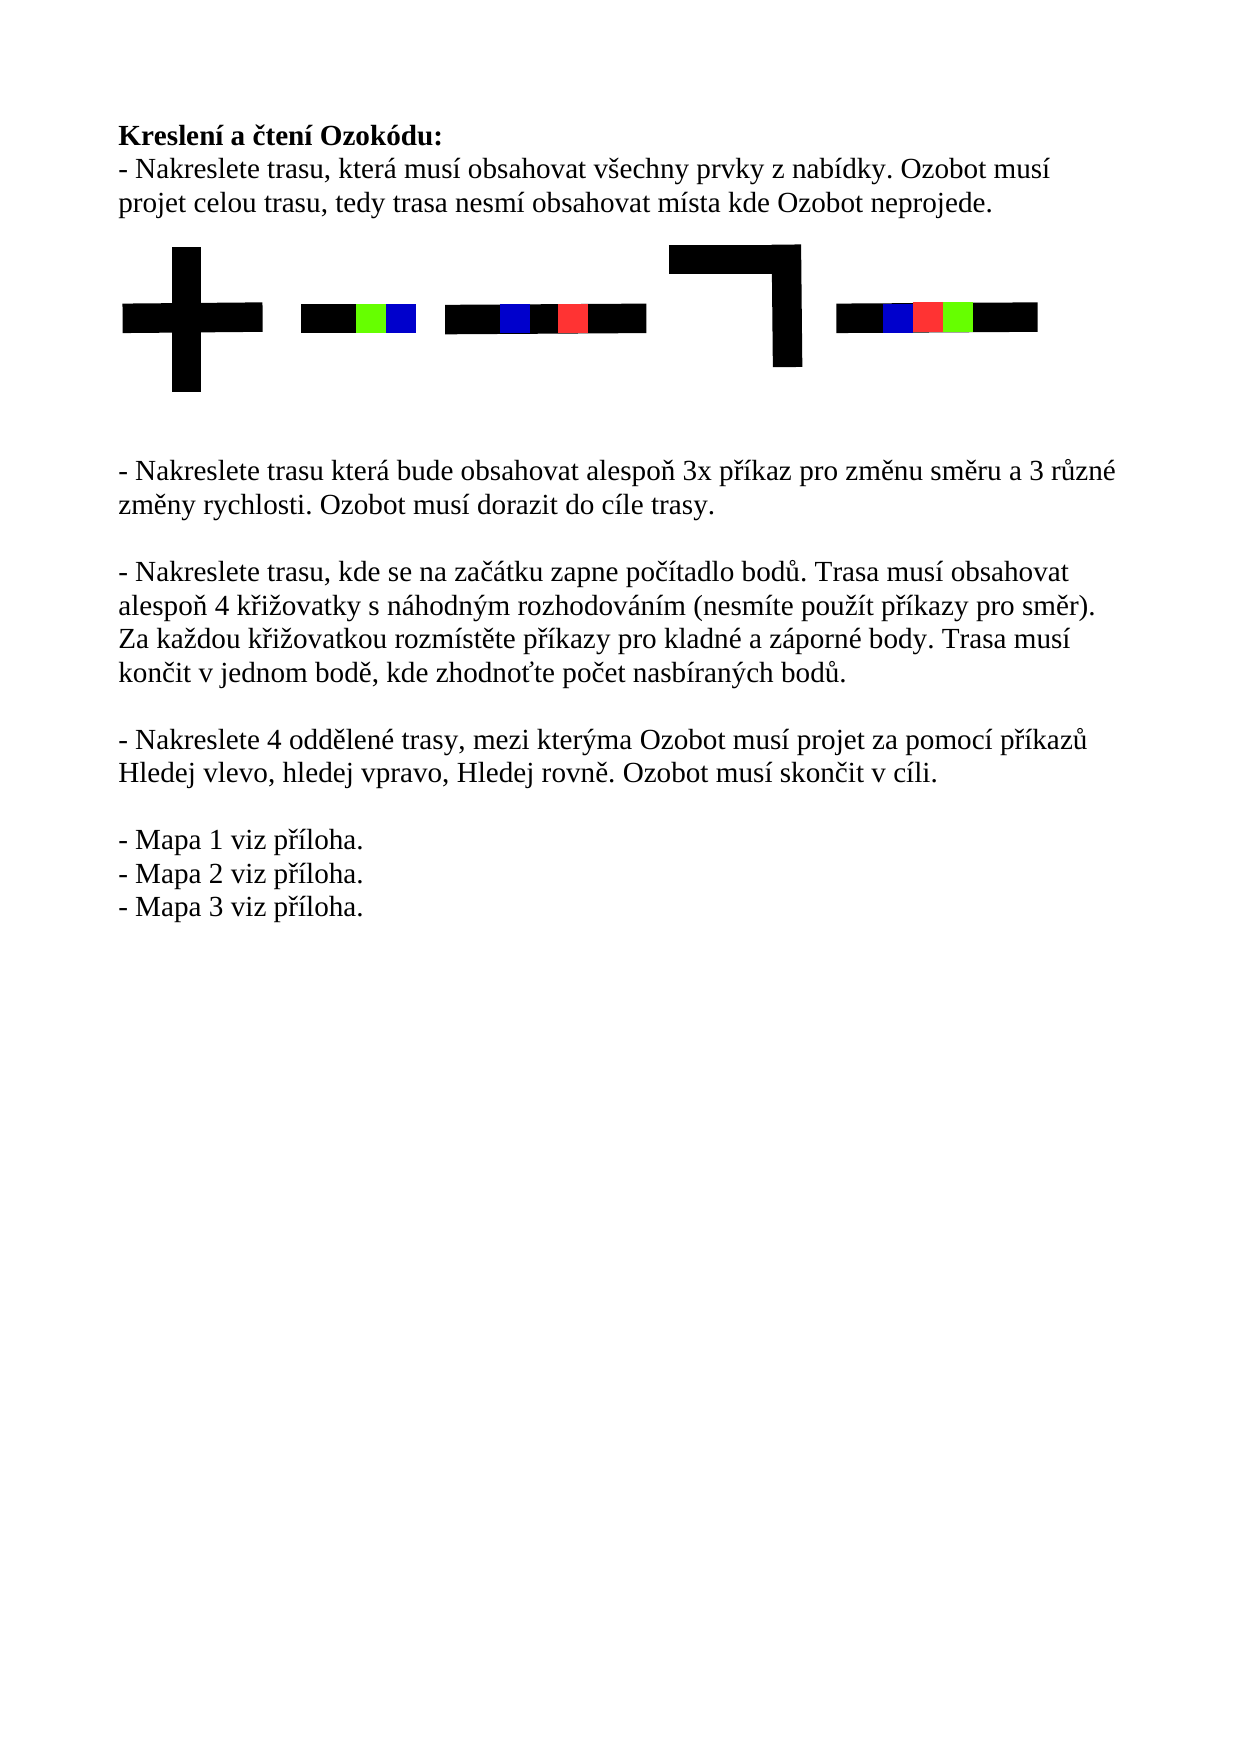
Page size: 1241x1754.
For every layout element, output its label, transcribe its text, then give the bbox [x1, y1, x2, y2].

text - Nakreslete trasu, která musí obsahovat všechny prvky z nabídky. Ozobot musí projet celou trasu, tedy trasa nesmí obsahovat místa kde Ozobot neprojede. [118, 152, 1122, 219]
text Kreslení a čtení Ozokódu: [118, 118, 1122, 152]
text - Mapa 3 viz příloha. [118, 889, 1122, 923]
text - Mapa 1 viz příloha. [118, 822, 1122, 856]
text - Mapa 2 viz příloha. [118, 856, 1122, 889]
text - Nakreslete 4 oddělené trasy, mezi kterýma Ozobot musí projet za pomocí příkazů Hledej vlevo, hledej vpravo, Hledej rovně. Ozobot musí skončit v cíli. [118, 722, 1122, 789]
text - Nakreslete trasu která bude obsahovat alespoň 3x příkaz pro změnu směru a 3 různé změny rychlosti. Ozobot musí dorazit do cíle trasy. [118, 453, 1122, 521]
text - Nakreslete trasu, kde se na začátku zapne počítadlo bodů. Trasa musí obsahovat alespoň 4 křižovatky s náhodným rozhodováním (nesmíte použít příkazy pro směr). Za každou křižovatkou rozmístěte příkazy pro kladné a záporné body. Trasa musí končit v jednom bodě, kde zhodnoťte počet nasbíraných bodů. [118, 554, 1122, 688]
